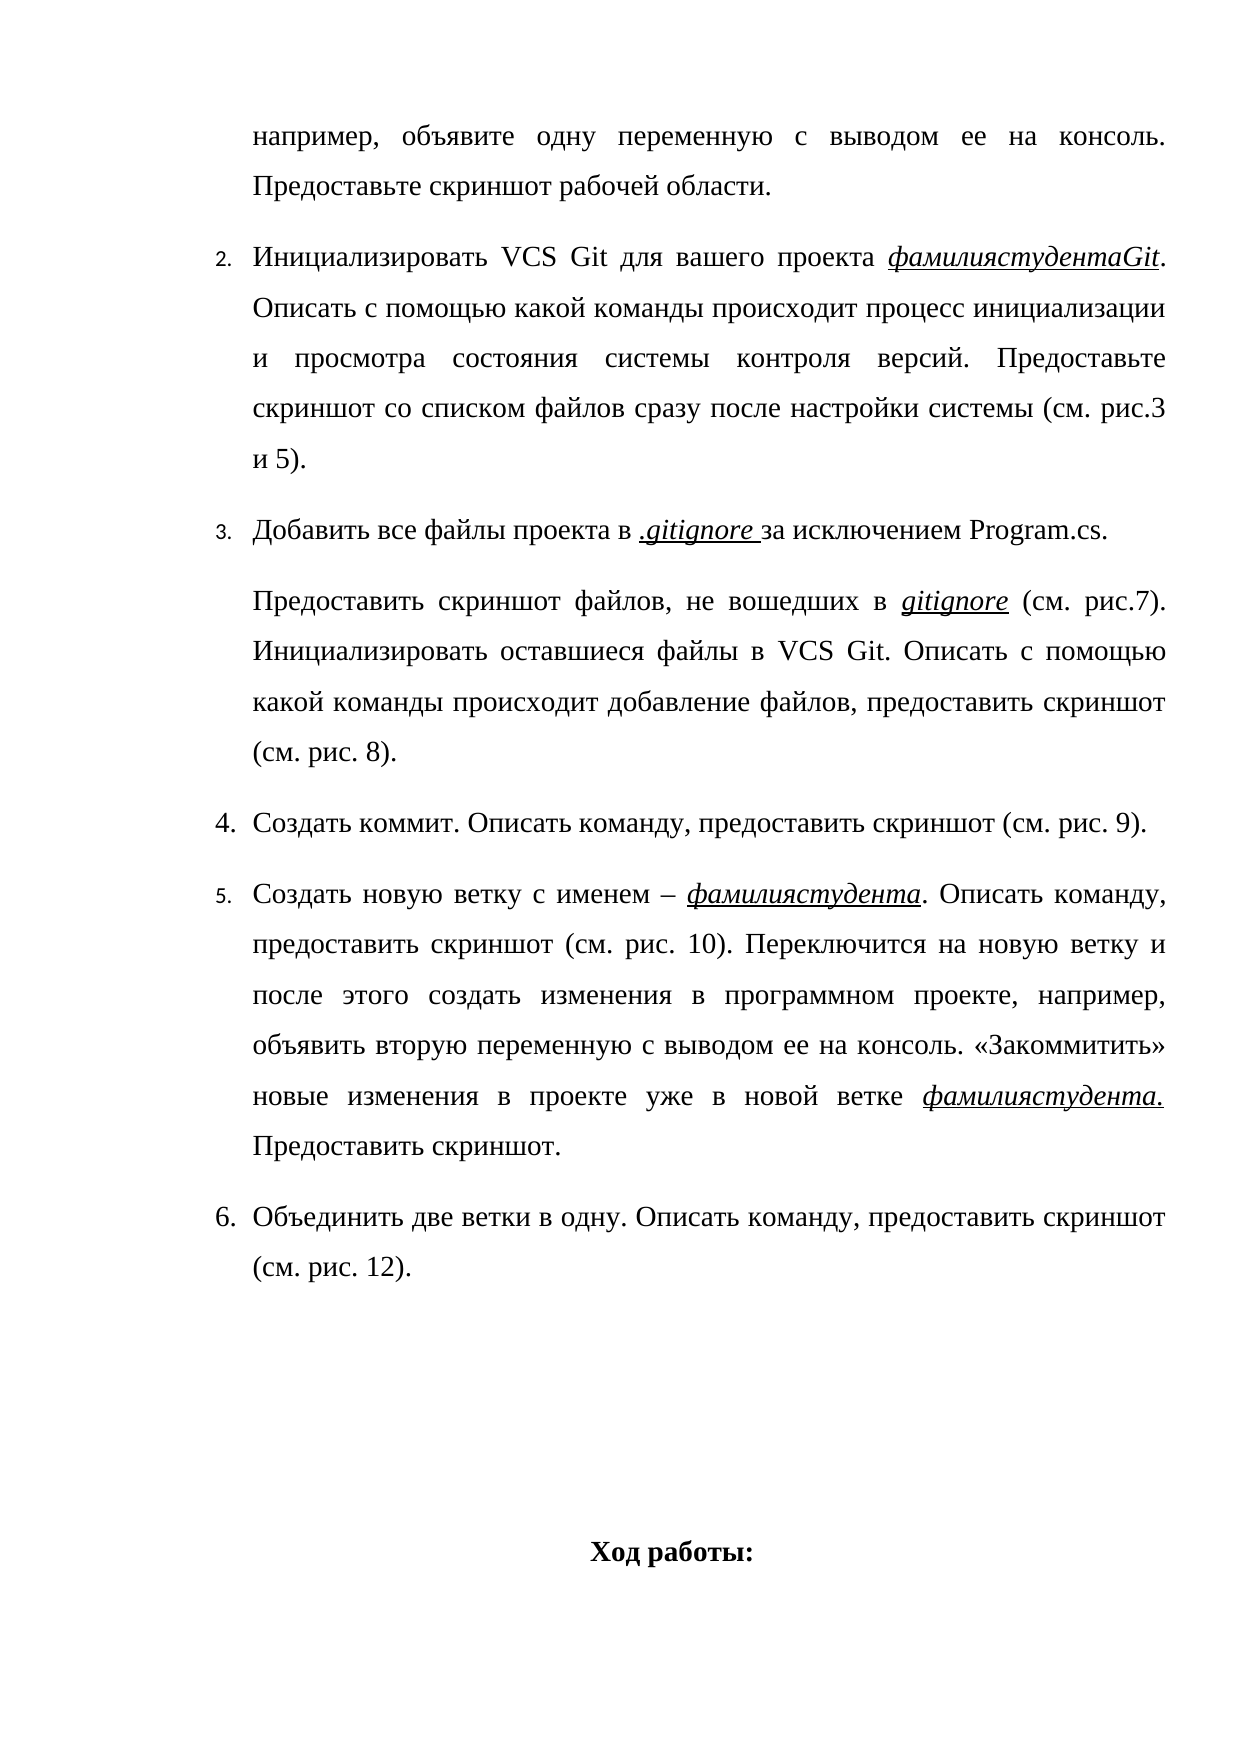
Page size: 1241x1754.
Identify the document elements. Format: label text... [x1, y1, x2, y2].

list Добавить все файлы проекта в .gitignore за исключением Program.cs. [215, 512, 1167, 546]
list Создать новую ветку с именем – фамилиястудента. Описать команду, предоставить скриншот (см. рис. 10). Переключится на новую ветку и после этого создать изменения в программном проекте, например, объявить вторую переменную с выводом ее на консоль. «Закоммитить» новые изменения в проекте уже в новой ветке фамилиястудента. Предоставить скриншот. [215, 876, 1167, 1161]
text Ход работы: [177, 1534, 1167, 1567]
list Объединить две ветки в одну. Описать команду, предоставить скриншот (см. рис. 12). [215, 1199, 1167, 1283]
list Создать коммит. Описать команду, предоставить скриншот (см. рис. 9). [215, 805, 1167, 839]
list Инициализировать VCS Git для вашего проекта фамилиястудентаGit. Описать с помощью какой команды происходит процесс инициализации и просмотра состояния системы контроля версий. Предоставьте скриншот со списком файлов сразу после настройки системы (см. рис.3 и 5). [215, 239, 1167, 474]
list Предоставить скриншот файлов, не вошедших в gitignore (см. рис.7). Инициализировать оставшиеся файлы в VCS Git. Описать с помощью какой команды происходит добавление файлов, предоставить скриншот (см. рис. 8). [252, 583, 1167, 768]
list например, объявите одну переменную с выводом ее на консоль. Предоставьте скриншот рабочей области. [215, 118, 1167, 202]
